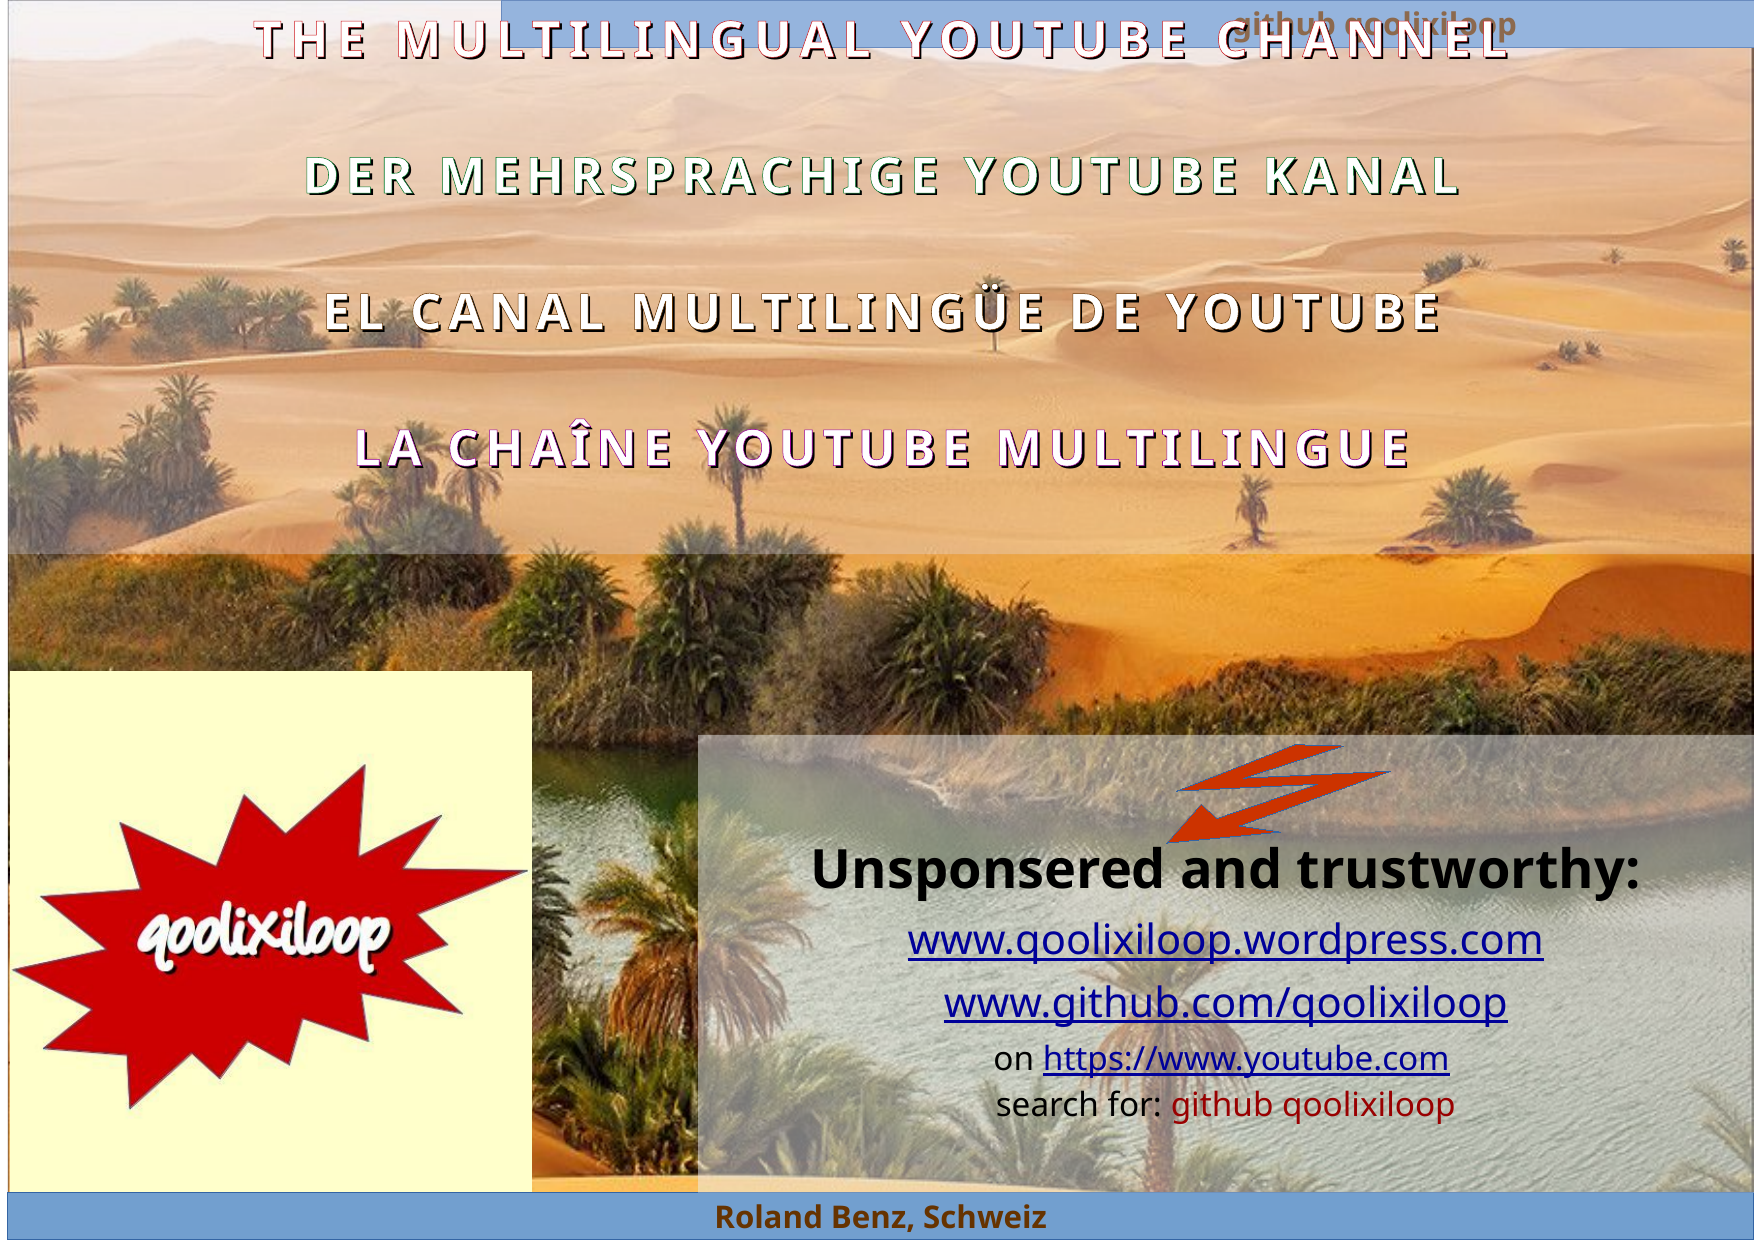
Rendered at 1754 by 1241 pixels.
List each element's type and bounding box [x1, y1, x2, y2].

picture [7, 555, 1754, 1192]
